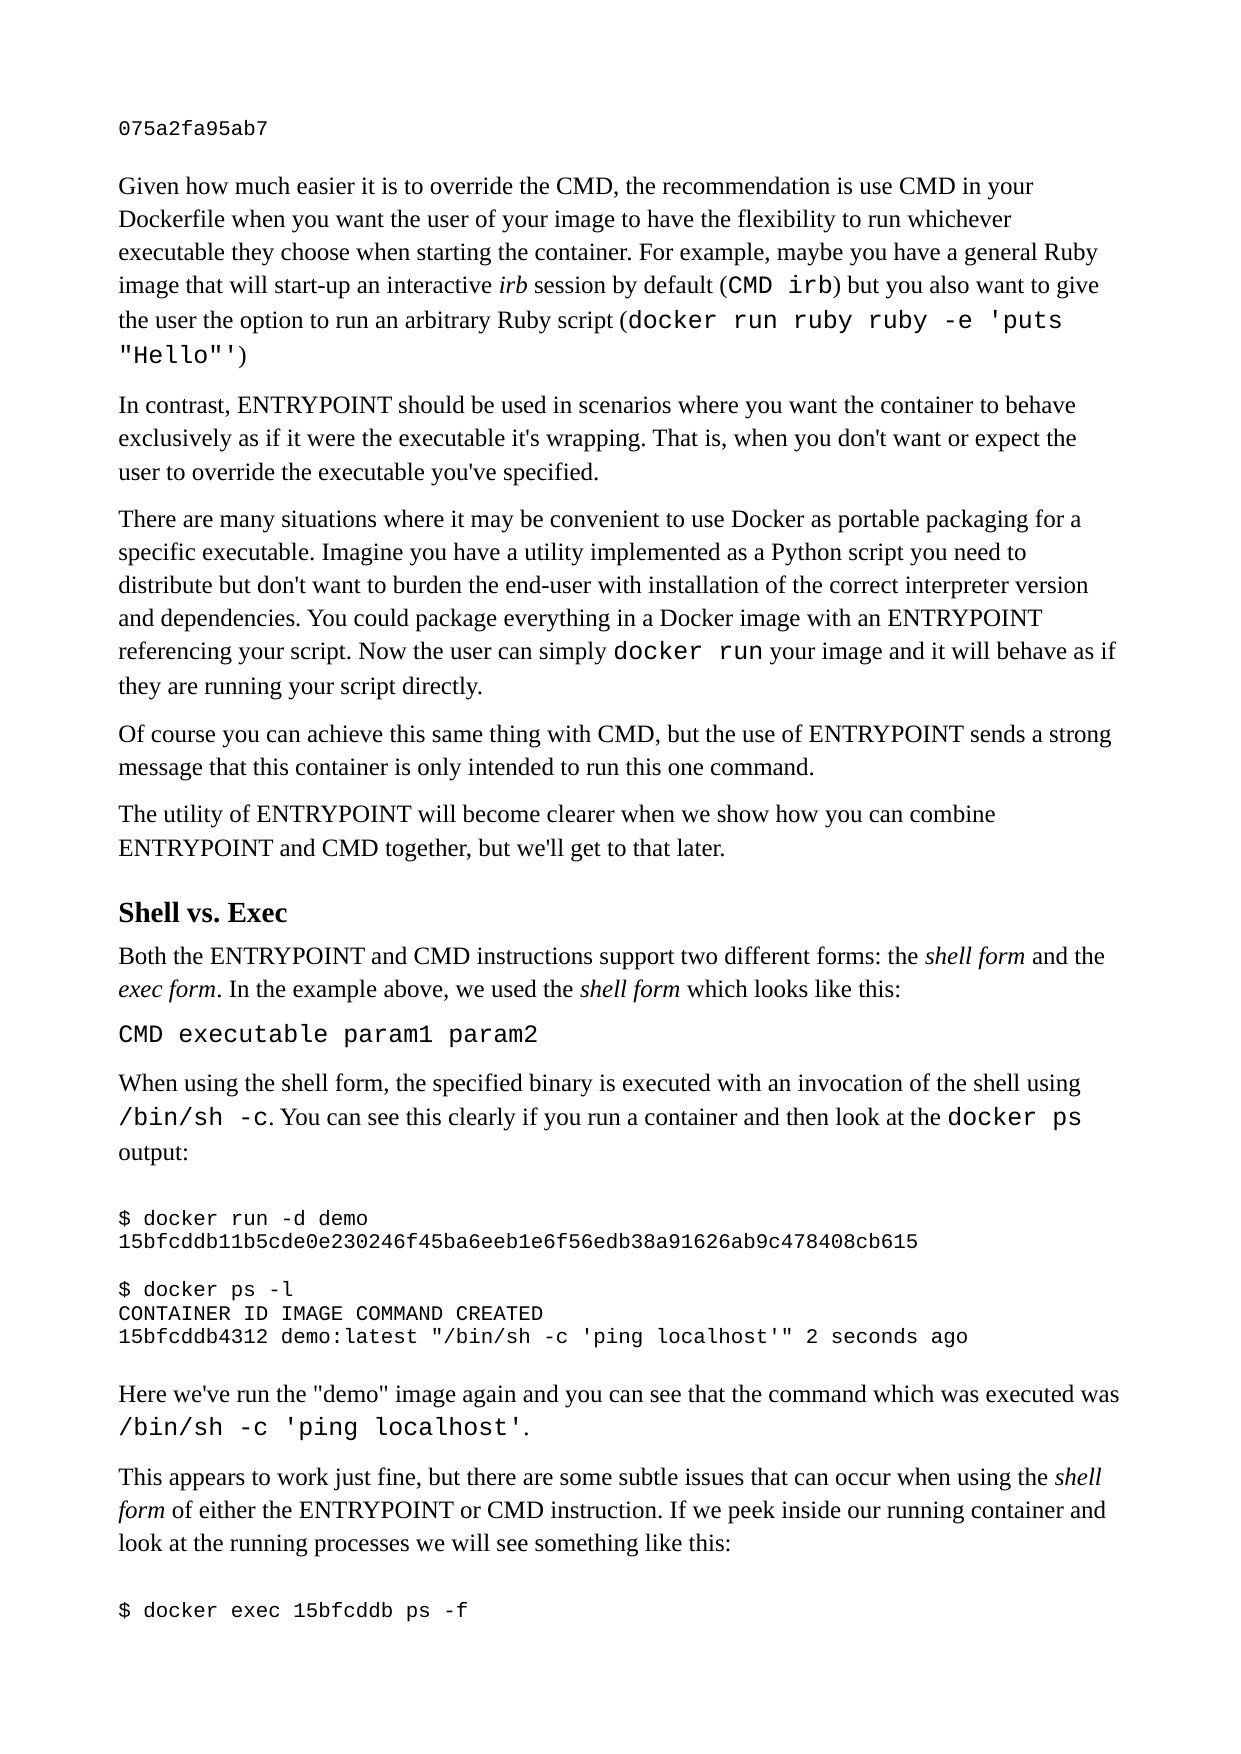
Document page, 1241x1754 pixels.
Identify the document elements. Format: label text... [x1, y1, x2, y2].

text $ docker run -d demo [118, 1208, 1122, 1232]
text Given how much easier it is to override the CMD, the recommendation is use CMD in your Dockerfile when you want the user of your image to have the flexibility to run whichever executable they choose when starting the container. For example, maybe you have a general Ruby image that will start-up an interactive irb session by default (CMD irb) but you also want to give the user the option to run an arbitrary Ruby script (docker run ruby ruby -e 'puts "Hello"') [118, 171, 1122, 371]
text 15bfcddb11b5cde0e230246f45ba6eeb1e6f56edb38a91626ab9c478408cb615 [118, 1232, 1122, 1255]
text Here we've run the "demo" image again and you can see that the command which was executed was /bin/sh -c 'ping localhost'. [118, 1379, 1122, 1443]
text Of course you can achieve this same thing with CMD, but the use of ENTRYPOINT sends a strong message that this container is only intended to run this one command. [118, 719, 1122, 781]
subtitle Shell vs. Exec [118, 895, 1122, 928]
text 075a2fa95ab7 [118, 118, 1122, 142]
text In contrast, ENTRYPOINT should be used in scenarios where you want the container to behave exclusively as if it were the executable it's wrapping. That is, when you don't want or expect the user to override the executable you've specified. [118, 391, 1122, 485]
text $ docker ps -l [118, 1279, 1122, 1302]
text $ docker exec 15bfcddb ps -f [118, 1599, 1122, 1623]
text CMD executable param1 param2 [118, 1021, 1122, 1050]
text There are many situations where it may be convenient to use Docker as portable packaging for a specific executable. Imagine you have a utility implemented as a Python script you need to distribute but don't want to burden the end-user with installation of the correct interpreter version and dependencies. You could package everything in a Docker image with an ENTRYPOINT referencing your script. Now the user can simply docker run your image and it will behave as if they are running your script directly. [118, 504, 1122, 700]
text Both the ENTRYPOINT and CMD instructions support two different forms: the shell form and the exec form. In the example above, we used the shell form which looks like this: [118, 941, 1122, 1003]
text When using the shell form, the specified binary is executed with an invocation of the shell using /bin/sh -c. You can see this clearly if you run a container and then look at the docker ps output: [118, 1068, 1122, 1165]
text This appears to work just fine, but there are some subtle issues that can occur when using the shell form of either the ENTRYPOINT or CMD instruction. If we peek inside our running container and look at the running processes we will see something like this: [118, 1462, 1122, 1557]
text CONTAINER ID IMAGE COMMAND CREATED [118, 1302, 1122, 1326]
text The utility of ENTRYPOINT will become clearer when we show how you can combine ENTRYPOINT and CMD together, but we'll get to that later. [118, 799, 1122, 861]
text 15bfcddb4312 demo:latest "/bin/sh -c 'ping localhost'" 2 seconds ago [118, 1326, 1122, 1350]
